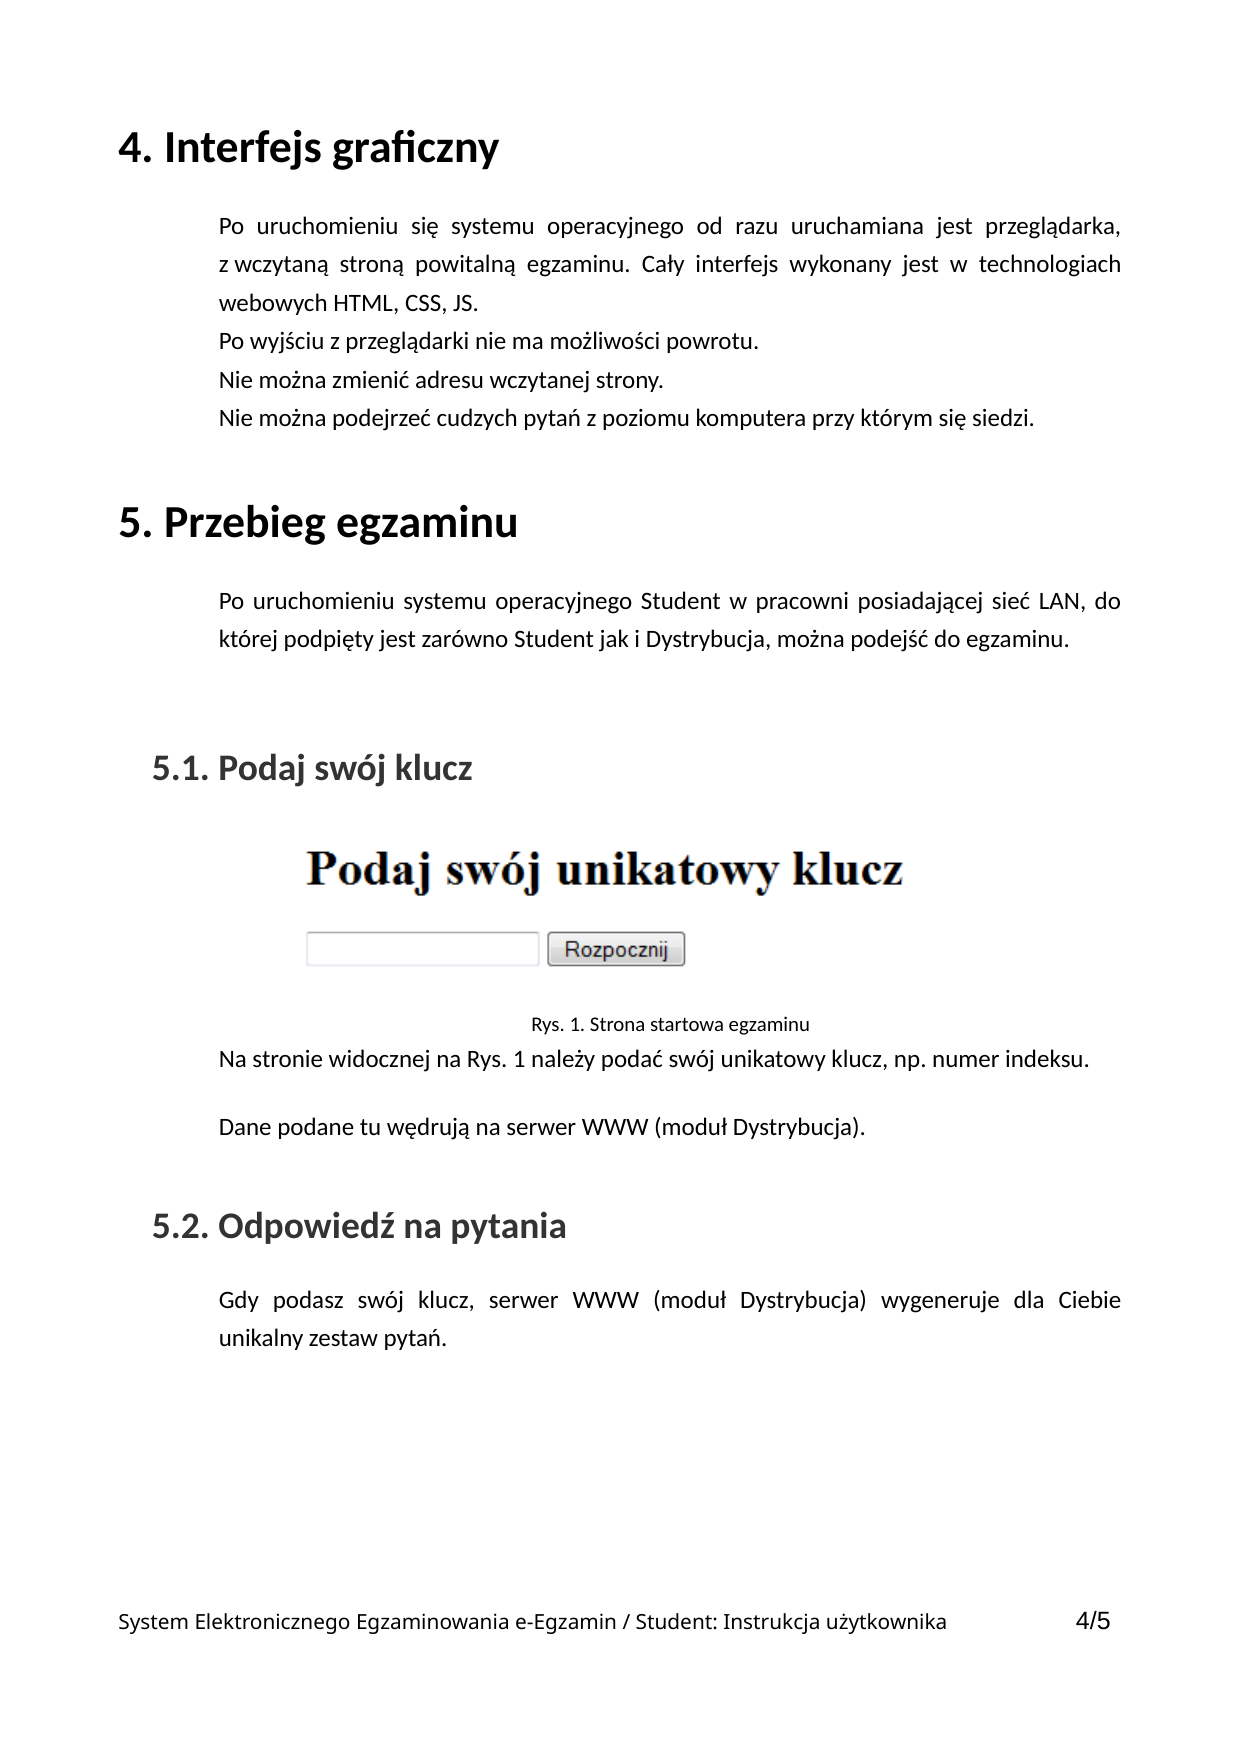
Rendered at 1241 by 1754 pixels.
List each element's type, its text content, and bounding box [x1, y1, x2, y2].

text Po uruchomieniu się systemu operacyjnego od razu uruchamiana jest przeglądarka, z wczytaną stroną powitalną egzaminu. Cały interfejs wykonany jest w technologiach webowych HTML, CSS, JS. [218, 203, 1123, 319]
text Na stronie widocznej na Rys. 1 należy podać swój unikatowy klucz, np. numer indeksu. [218, 1037, 1123, 1075]
text Nie można podejrzeć cudzych pytań z poziomu komputera przy którym się siedzi. [218, 396, 1123, 434]
text 5.2. Odpowiedź na pytania [152, 1202, 1123, 1248]
text Po uruchomieniu systemu operacyjnego Student w pracowni posiadającej sieć LAN, do której podpięty jest zarówno Student jak i Dystrybucja, można podejść do egzaminu. [218, 579, 1123, 656]
text Gdy podasz swój klucz, serwer WWW (moduł Dystrybucja) wygeneruje dla Ciebie unikalny zestaw pytań. [218, 1278, 1123, 1354]
text Po wyjściu z przeglądarki nie ma możliwości powrotu. [218, 319, 1123, 357]
picture [294, 819, 947, 1012]
text 4. Interfejs graficzny [118, 118, 1123, 174]
text Dane podane tu wędrują na serwer WWW (moduł Dystrybucja). [218, 1105, 1123, 1143]
text 5.1. Podaj swój klucz [152, 744, 1123, 790]
text Rys. 1. Strona startowa egzaminu [218, 819, 1123, 1037]
text Nie można zmienić adresu wczytanej strony. [218, 357, 1123, 396]
text 5. Przebieg egzaminu [118, 493, 1123, 549]
